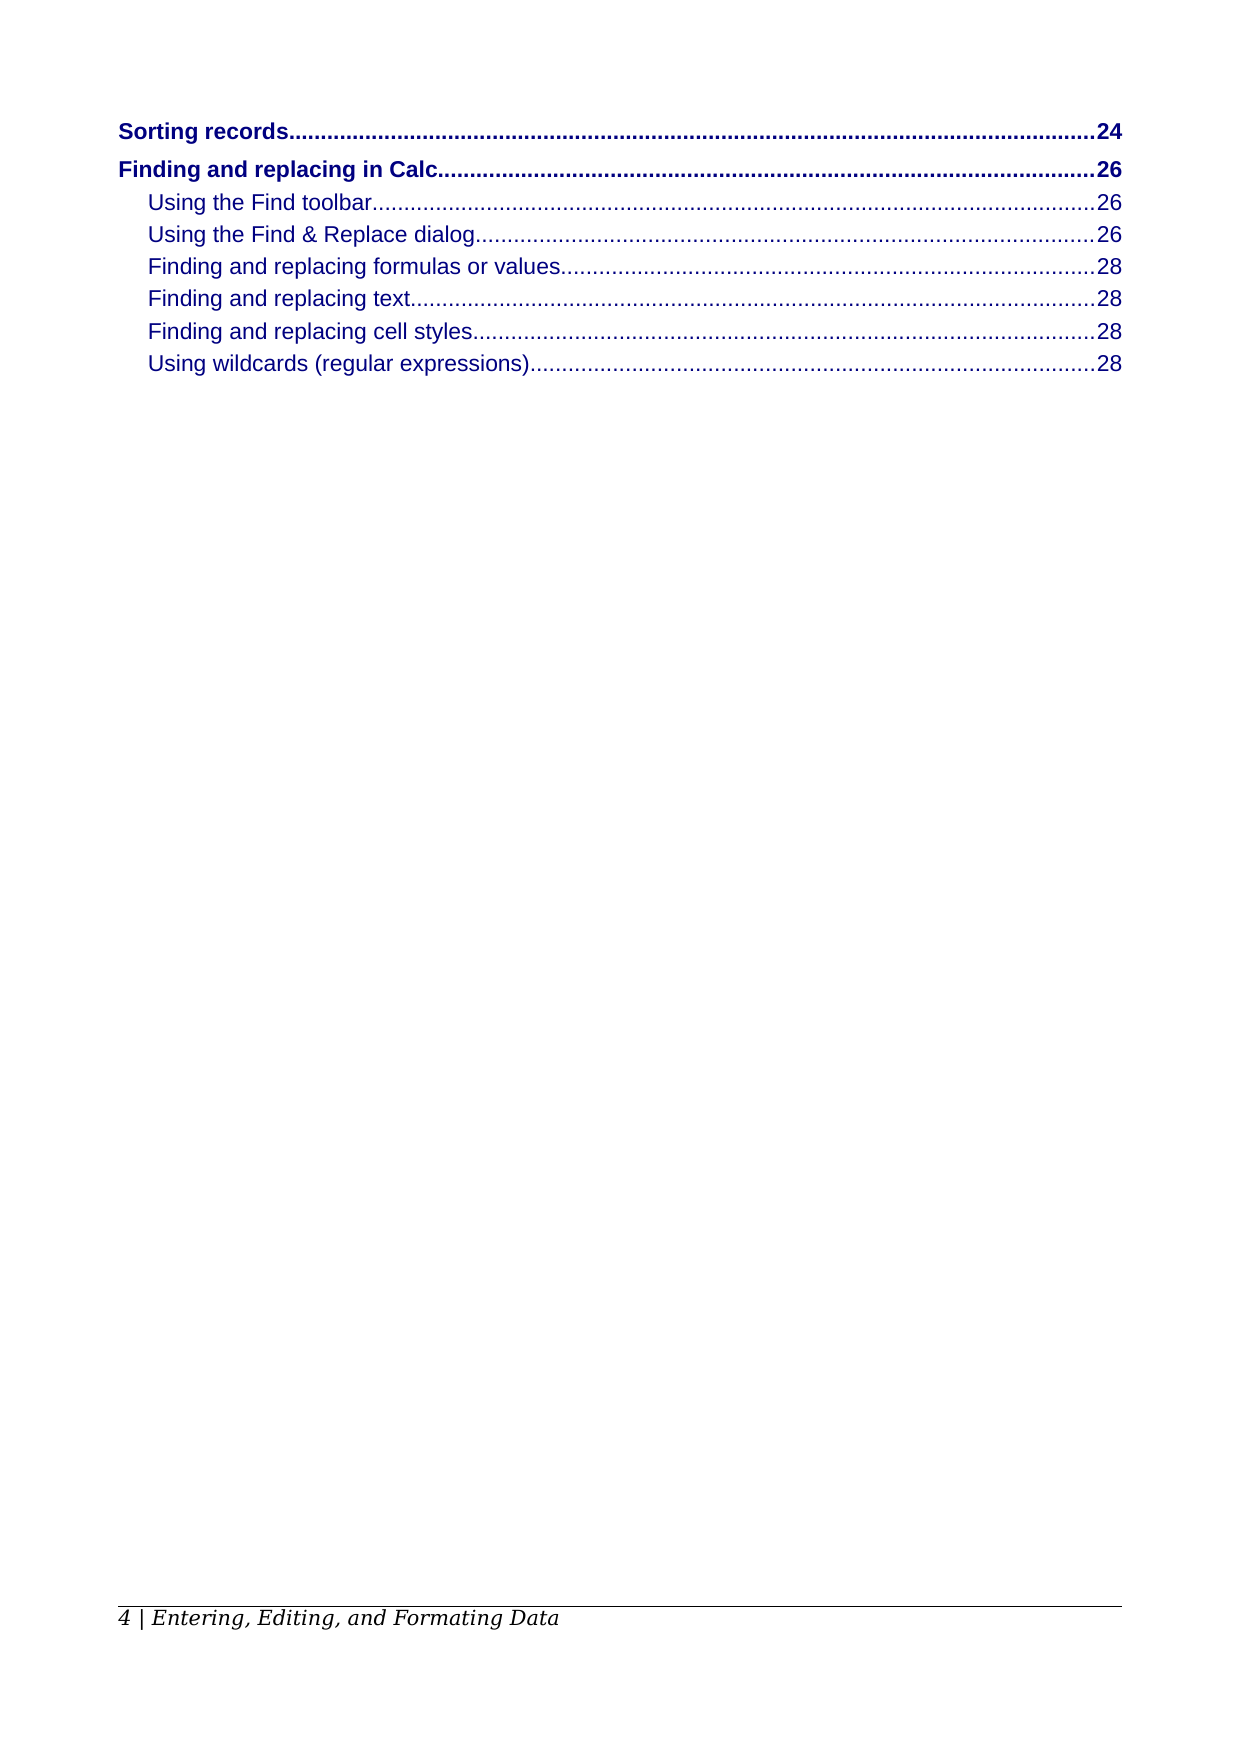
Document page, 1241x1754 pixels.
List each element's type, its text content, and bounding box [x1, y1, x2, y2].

text Finding and replacing text 28 [148, 285, 1122, 312]
text Finding and replacing formulas or values 28 [148, 253, 1122, 279]
text Using the Find toolbar 26 [148, 188, 1122, 215]
text Using the Find & Replace dialog 26 [148, 221, 1122, 247]
text Finding and replacing in Calc 26 [118, 156, 1122, 183]
text Using wildcards (regular expressions) 28 [148, 350, 1122, 376]
text Finding and replacing cell styles 28 [148, 318, 1122, 344]
text Sorting records 24 [118, 118, 1122, 144]
